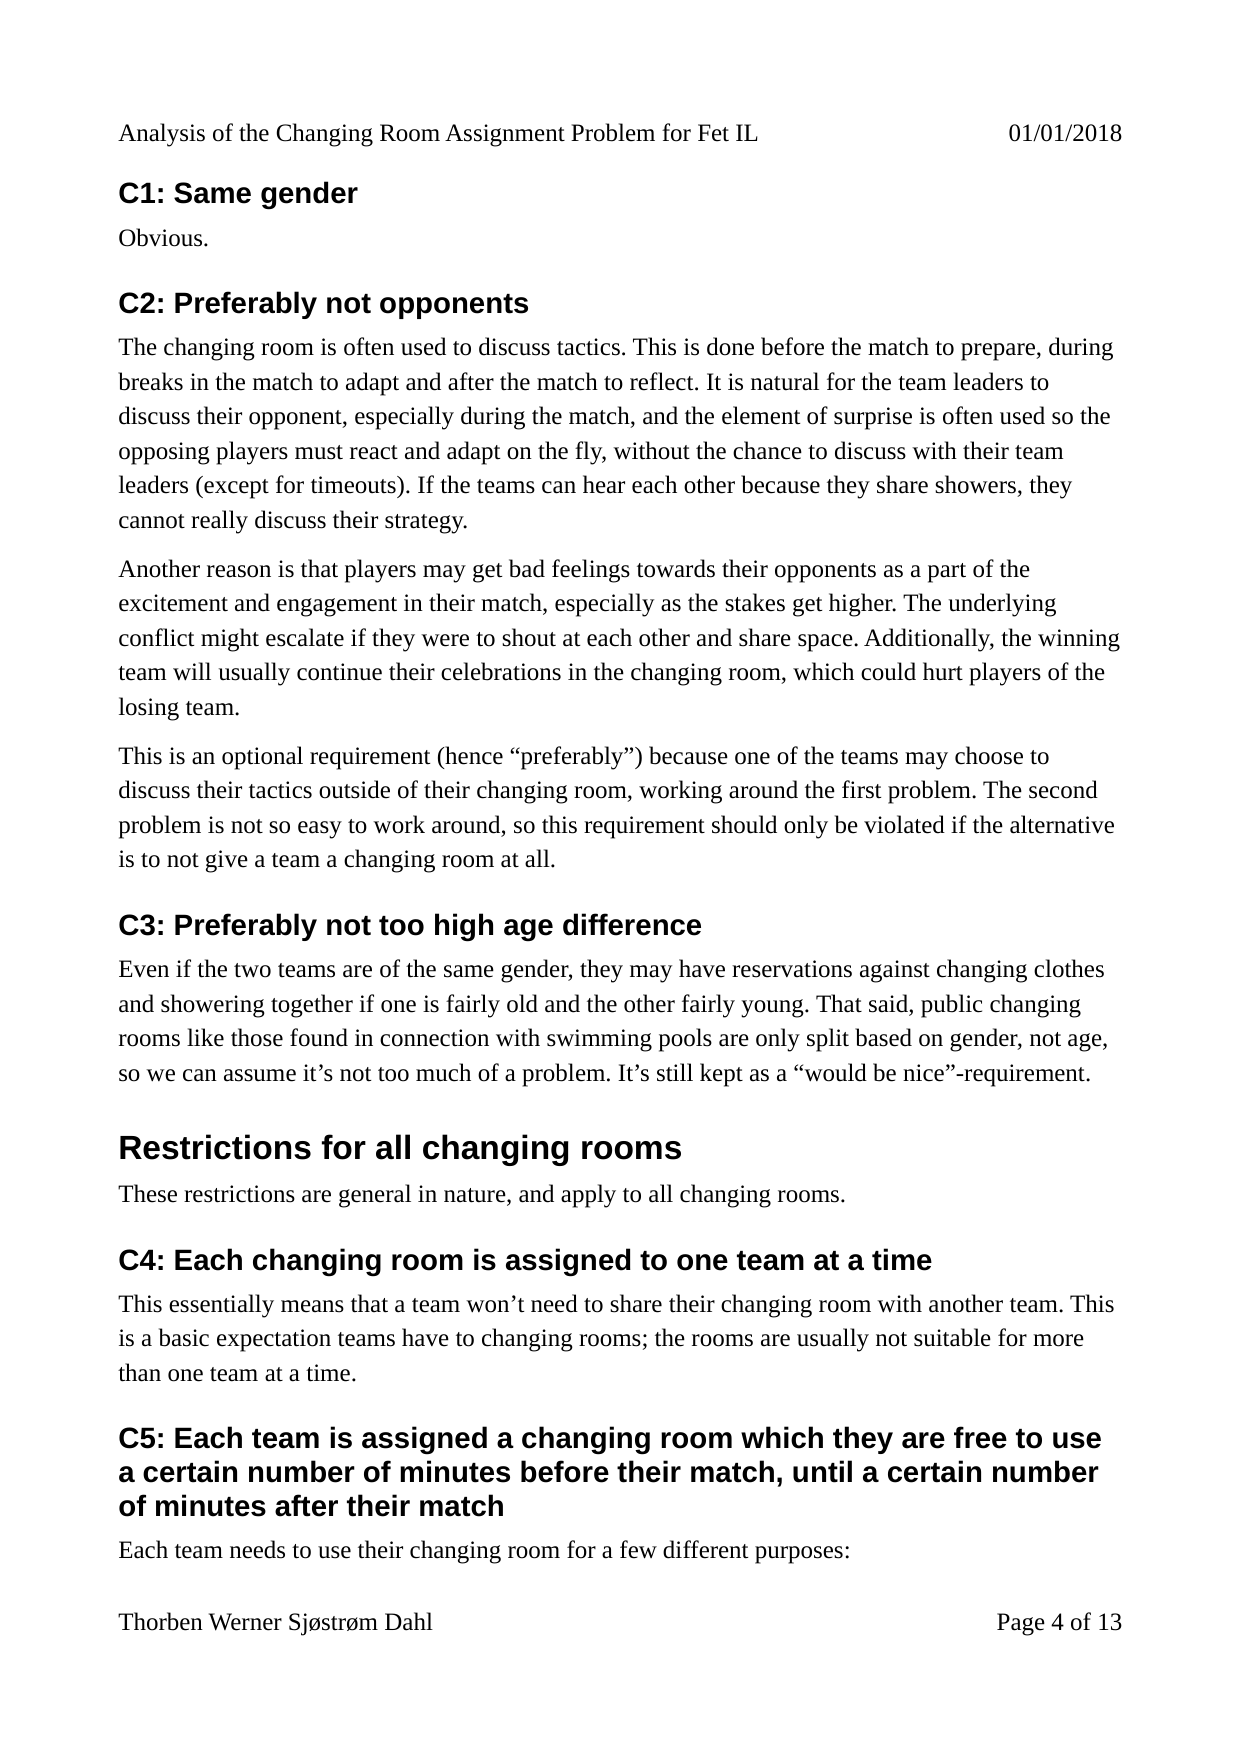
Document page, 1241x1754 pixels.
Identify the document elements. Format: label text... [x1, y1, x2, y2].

text Even if the two teams are of the same gender, they may have reservations against changing clothes and showering together if one is fairly old and the other fairly young. That said, public changing rooms like those found in connection with swimming pools are only split based on gender, not age, so we can assume it’s not too much of a problem. It’s still kept as a “would be nice”-requirement. [118, 954, 1122, 1086]
text Each team needs to use their changing room for a few different purposes: [118, 1535, 1122, 1564]
subtitle C5: Each team is assigned a changing room which they are free to use a certain number of minutes before their match, until a certain number of minutes after their match [118, 1421, 1122, 1522]
text Obvious. [118, 223, 1122, 251]
subtitle C3: Preferably not too high age difference [118, 908, 1122, 942]
text The changing room is often used to discuss tactics. This is done before the match to prepare, during breaks in the match to adapt and after the match to reflect. It is natural for the team leaders to discuss their opponent, especially during the match, and the element of surprise is often used so the opposing players must react and adapt on the fly, without the chance to discuss with their team leaders (except for timeouts). If the teams can hear each other because they share showers, they cannot really discuss their strategy. [118, 332, 1122, 534]
text This essentially means that a team won’t need to share their changing room with another team. This is a basic expectation teams have to changing rooms; the rooms are usually not suitable for more than one team at a time. [118, 1289, 1122, 1386]
text Another reason is that players may get bad feelings towards their opponents as a part of the excitement and engagement in their match, especially as the stakes get higher. The underlying conflict might escalate if they were to shout at each other and share space. Additionally, the winning team will usually continue their celebrations in the changing room, which could hurt players of the losing team. [118, 554, 1122, 721]
subtitle C4: Each changing room is assigned to one team at a time [118, 1242, 1122, 1276]
subtitle Restrictions for all changing rooms [118, 1128, 1122, 1166]
text These restrictions are general in nature, and apply to all changing rooms. [118, 1179, 1122, 1207]
text This is an optional requirement (hence “preferably”) because one of the teams may choose to discuss their tactics outside of their changing room, working around the first problem. The second problem is not so easy to work around, so this requirement should only be violated if the alternative is to not give a team a changing room at all. [118, 741, 1122, 873]
subtitle C1: Same gender [118, 176, 1122, 210]
subtitle C2: Preferably not opponents [118, 286, 1122, 320]
